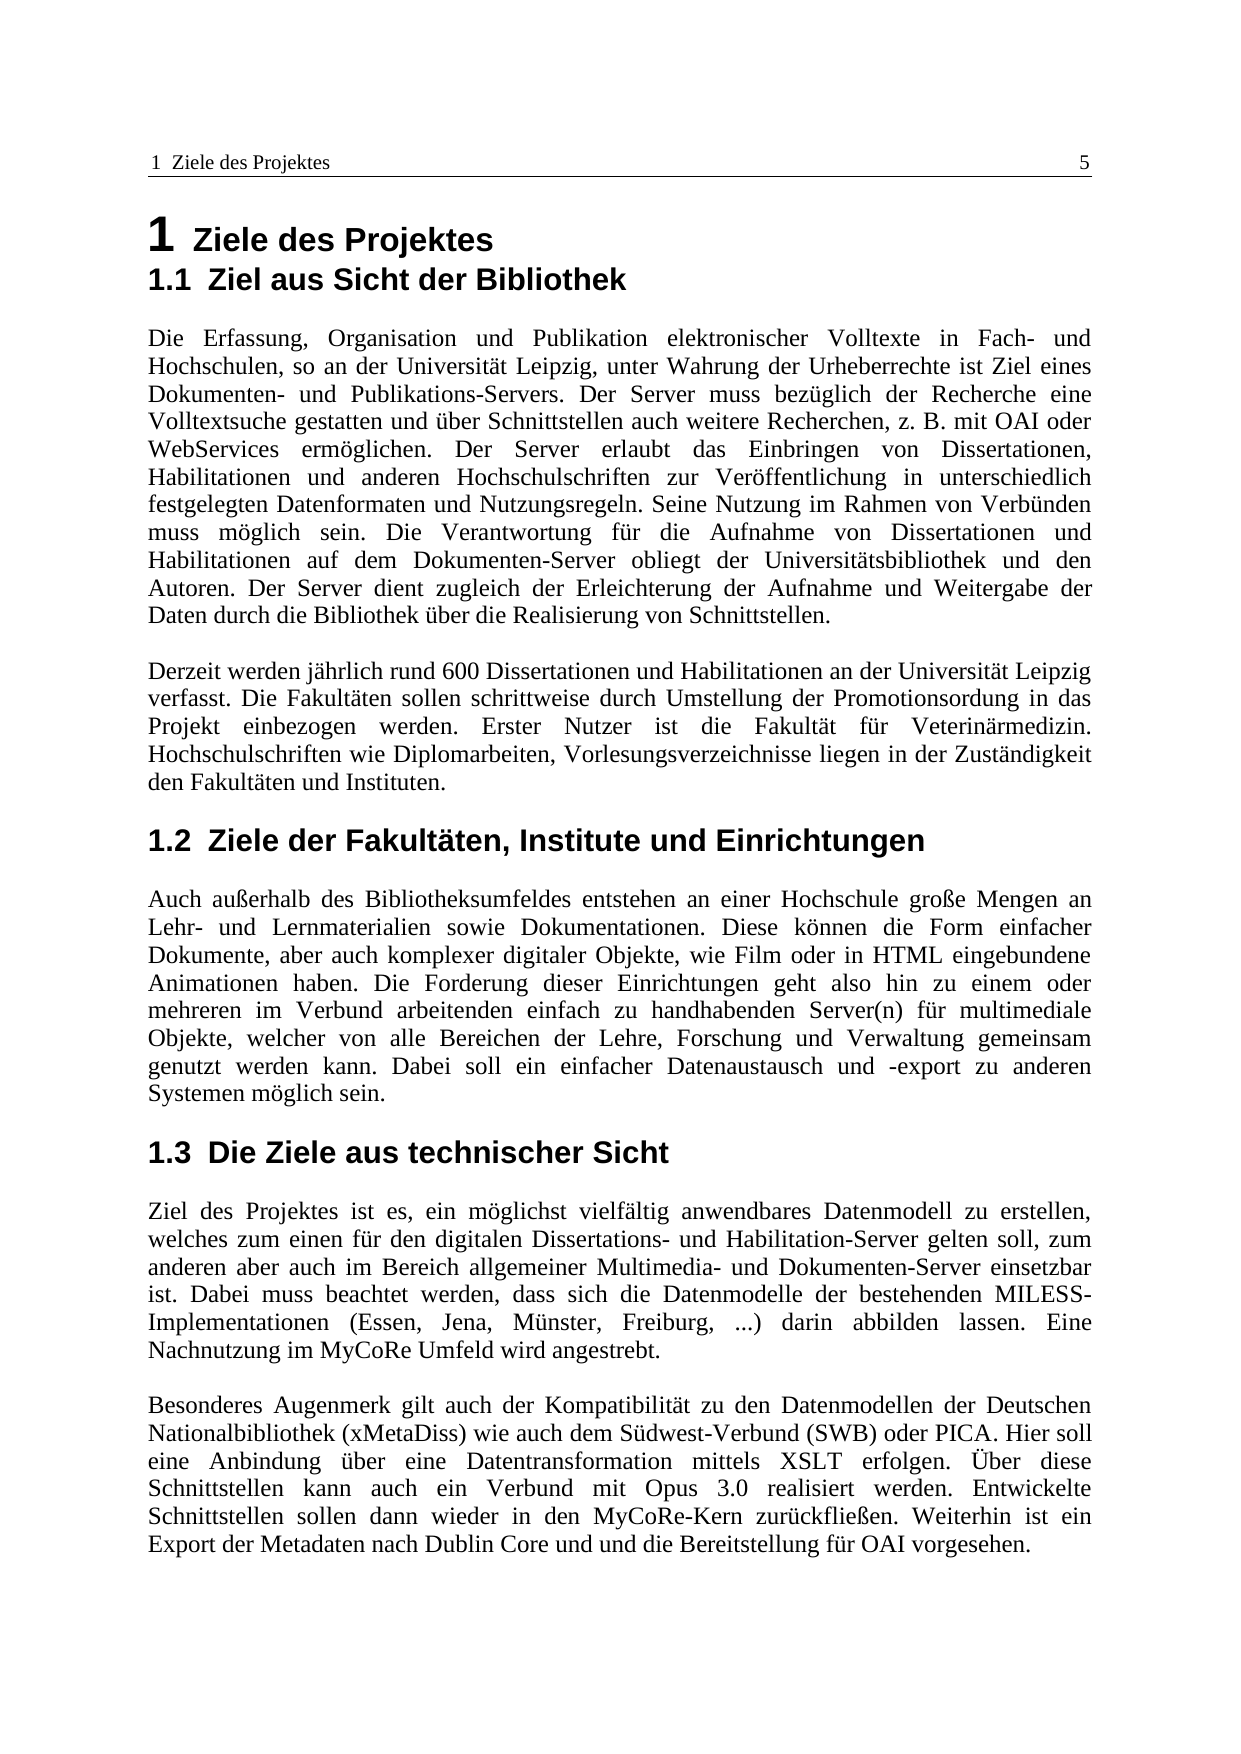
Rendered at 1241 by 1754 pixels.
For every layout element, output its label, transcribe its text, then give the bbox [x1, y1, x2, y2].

subtitle Ziele der Fakultäten, Institute und Einrichtungen [148, 823, 1092, 858]
text Ziel des Projektes ist es, ein möglichst vielfältig anwendbares Datenmodell zu erstellen, welches zum einen für den digitalen Dissertations- und Habilitation-Server gelten soll, zum anderen aber auch im Bereich allgemeiner Multimedia- und Dokumenten-Server einsetzbar ist. Dabei muss beachtet werden, dass sich die Datenmodelle der bestehenden MILESS-Implementationen (Essen, Jena, Münster, Freiburg, ...) darin abbilden lassen. Eine Nachnutzung im MyCoRe Umfeld wird angestrebt. [148, 1197, 1092, 1364]
text Auch außerhalb des Bibliotheksumfeldes entstehen an einer Hochschule große Mengen an Lehr- und Lernmaterialien sowie Dokumentationen. Diese können die Form einfacher Dokumente, aber auch komplexer digitaler Objekte, wie Film oder in HTML eingebundene Animationen haben. Die Forderung dieser Einrichtungen geht also hin zu einem oder mehreren im Verbund arbeitenden einfach zu handhabenden Server(n) für multimediale Objekte, welcher von alle Bereichen der Lehre, Forschung und Verwaltung gemeinsam genutzt werden kann. Dabei soll ein einfacher Datenaustausch und -export zu anderen Systemen möglich sein. [148, 886, 1092, 1107]
text Derzeit werden jährlich rund 600 Dissertationen und Habilitationen an der Universität Leipzig verfasst. Die Fakultäten sollen schrittweise durch Umstellung der Promotionsordung in das Projekt einbezogen werden. Erster Nutzer ist die Fakultät für Veterinärmedizin. Hochschulschriften wie Diplomarbeiten, Vorlesungsverzeichnisse liegen in der Zuständigkeit den Fakultäten und Instituten. [148, 657, 1092, 795]
subtitle Ziele des Projektes [148, 206, 1092, 262]
text Besonderes Augenmerk gilt auch der Kompatibilität zu den Datenmodellen der Deutschen Nationalbibliothek (xMetaDiss) wie auch dem Südwest-Verbund (SWB) oder PICA. Hier soll eine Anbindung über eine Datentransformation mittels XSLT erfolgen. Über diese Schnittstellen kann auch ein Verbund mit Opus 3.0 realisiert werden. Entwickelte Schnittstellen sollen dann wieder in den MyCoRe-Kern zurückfließen. Weiterhin ist ein Export der Metadaten nach Dublin Core und und die Bereitstellung für OAI vorgesehen. [148, 1391, 1092, 1558]
text Die Erfassung, Organisation und Publikation elektronischer Volltexte in Fach- und Hochschulen, so an der Universität Leipzig, unter Wahrung der Urheberrechte ist Ziel eines Dokumenten- und Publikations-Servers. Der Server muss bezüglich der Recherche eine Volltextsuche gestatten und über Schnittstellen auch weitere Recherchen, z. B. mit OAI oder WebServices ermöglichen. Der Server erlaubt das Einbringen von Dissertationen, Habilitationen und anderen Hochschulschriften zur Veröffentlichung in unterschiedlich festgelegten Datenformaten und Nutzungsregeln. Seine Nutzung im Rahmen von Verbünden muss möglich sein. Die Verantwortung für die Aufnahme von Dissertationen und Habilitationen auf dem Dokumenten-Server obliegt der Universitätsbibliothek und den Autoren. Der Server dient zugleich der Erleichterung der Aufnahme und Weitergabe der Daten durch die Bibliothek über die Realisierung von Schnittstellen. [148, 324, 1092, 629]
subtitle Ziel aus Sicht der Bibliothek [148, 262, 1092, 297]
subtitle Die Ziele aus technischer Sicht [148, 1135, 1092, 1170]
